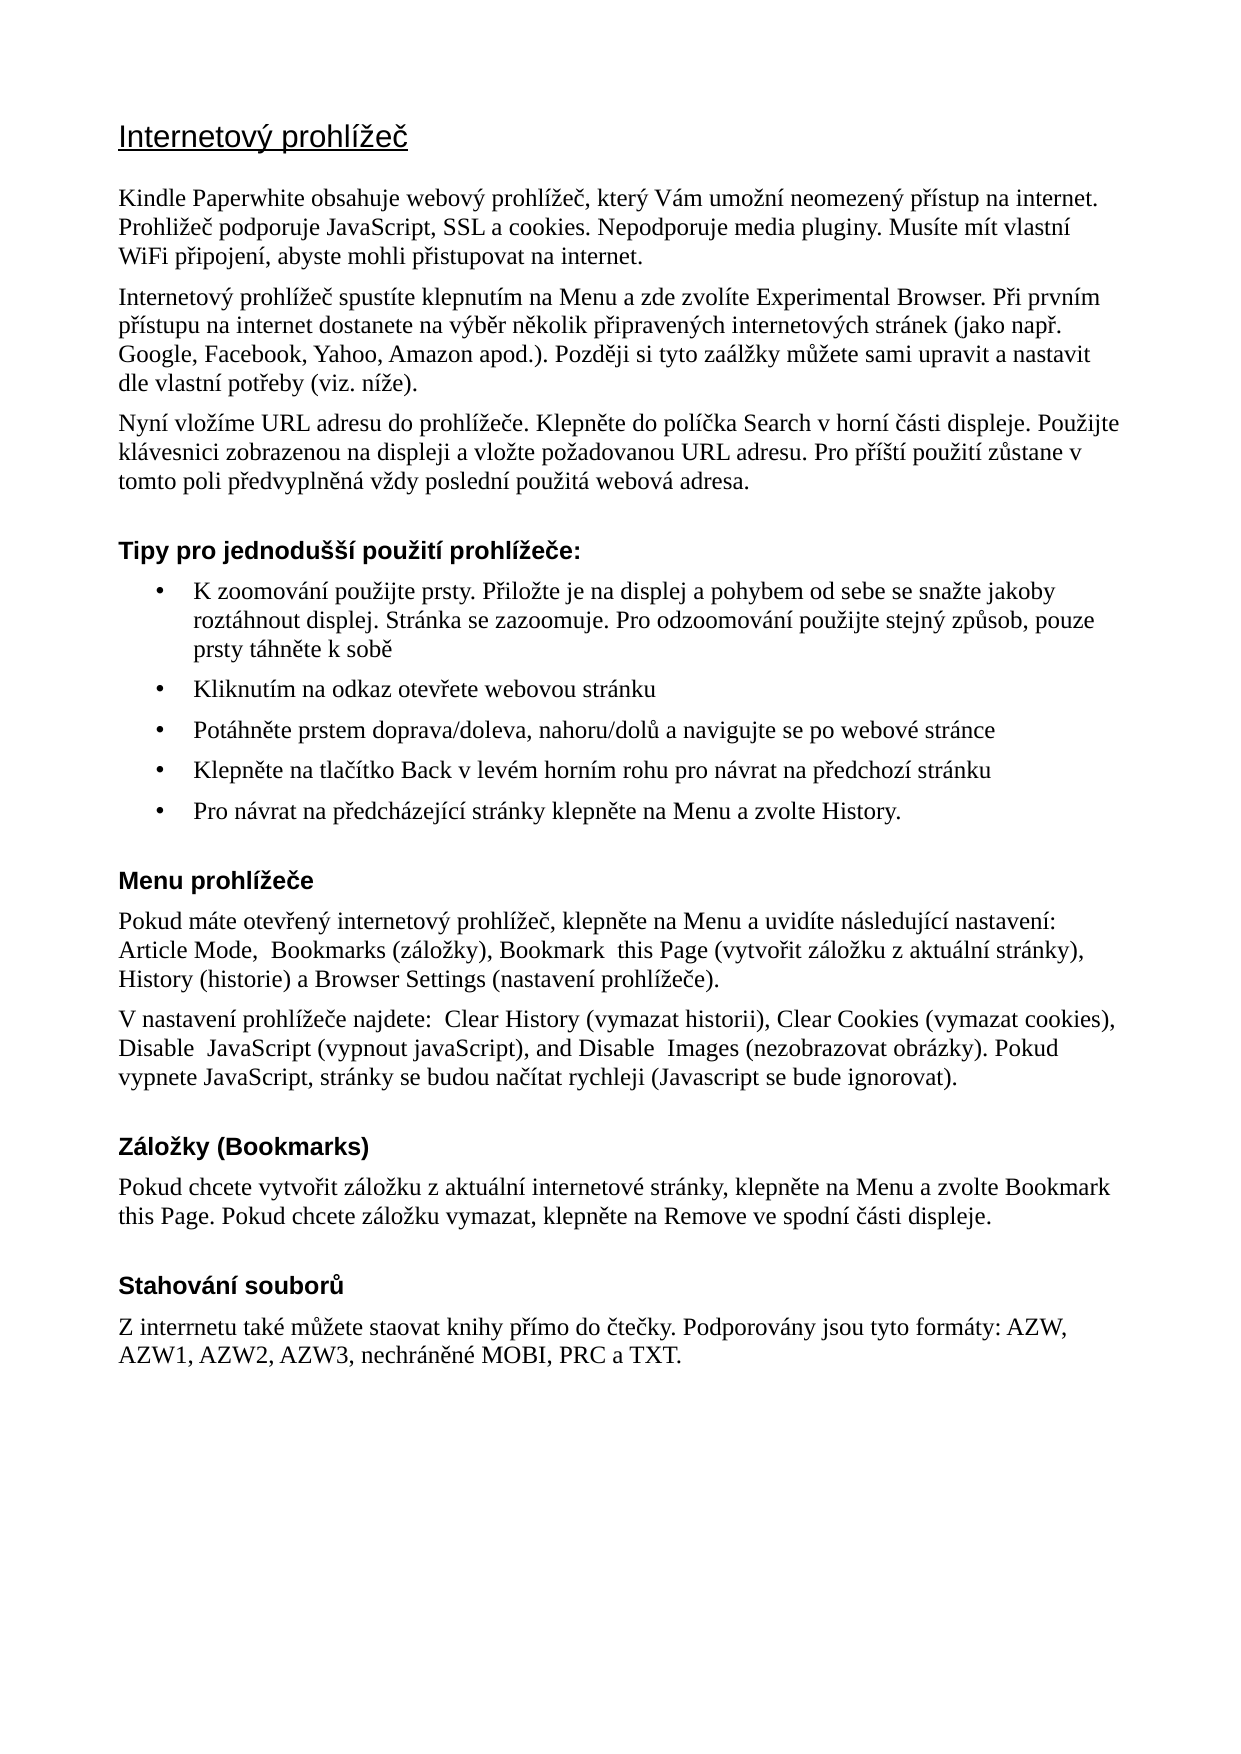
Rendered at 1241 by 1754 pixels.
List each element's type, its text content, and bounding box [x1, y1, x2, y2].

list Potáhněte prstem doprava/doleva, nahoru/dolů a navigujte se po webové stránce [156, 715, 1122, 744]
text Nyní vložíme URL adresu do prohlížeče. Klepněte do políčka Search v horní části displeje. Použijte klávesnici zobrazenou na displeji a vložte požadovanou URL adresu. Pro příští použití zůstane v tomto poli předvyplněná vždy poslední použitá webová adresa. [118, 408, 1122, 494]
subtitle Menu prohlížeče [118, 866, 1122, 895]
list Klepněte na tlačítko Back v levém horním rohu pro návrat na předchozí stránku [156, 755, 1122, 784]
list K zoomování použijte prsty. Přiložte je na displej a pohybem od sebe se snažte jakoby roztáhnout displej. Stránka se zazoomuje. Pro odzoomování použijte stejný způsob, pouze prsty táhněte k sobě [156, 576, 1122, 663]
list Pro návrat na předcházející stránky klepněte na Menu a zvolte History. [156, 796, 1122, 825]
subtitle Tipy pro jednodušší použití prohlížeče: [118, 536, 1122, 564]
list Kliknutím na odkaz otevřete webovou stránku [156, 674, 1122, 703]
text Internetový prohlížeč spustíte klepnutím na Menu a zde zvolíte Experimental Browser. Při prvním přístupu na internet dostanete na výběr několik připravených internetových stránek (jako např. Google, Facebook, Yahoo, Amazon apod.). Později si tyto zaálžky můžete sami upravit a nastavit dle vlastní potřeby (viz. níže). [118, 282, 1122, 397]
text Pokud máte otevřený internetový prohlížeč, klepněte na Menu a uvidíte následující nastavení: Article Mode, Bookmarks (záložky), Bookmark this Page (vytvořit záložku z aktuální stránky), History (historie) a Browser Settings (nastavení prohlížeče). [118, 906, 1122, 993]
subtitle Stahování souborů [118, 1271, 1122, 1300]
text Pokud chcete vytvořit záložku z aktuální internetové stránky, klepněte na Menu a zvolte Bookmark this Page. Pokud chcete záložku vymazat, klepněte na Remove ve spodní části displeje. [118, 1172, 1122, 1230]
text Z interrnetu také můžete staovat knihy přímo do čtečky. Podporovány jsou tyto formáty: AZW, AZW1, AZW2, AZW3, nechráněné MOBI, PRC a TXT. [118, 1312, 1122, 1369]
text Kindle Paperwhite obsahuje webový prohlížeč, který Vám umožní neomezený přístup na internet. Prohližeč podporuje JavaScript, SSL a cookies. Nepodporuje media pluginy. Musíte mít vlastní WiFi připojení, abyste mohli přistupovat na internet. [118, 183, 1122, 270]
subtitle Internetový prohlížeč [118, 118, 1122, 154]
text V nastavení prohlížeče najdete: Clear History (vymazat historii), Clear Cookies (vymazat cookies), Disable JavaScript (vypnout javaScript), and Disable Images (nezobrazovat obrázky). Pokud vypnete JavaScript, stránky se budou načítat rychleji (Javascript se bude ignorovat). [118, 1004, 1122, 1091]
subtitle Záložky (Bookmarks) [118, 1132, 1122, 1161]
